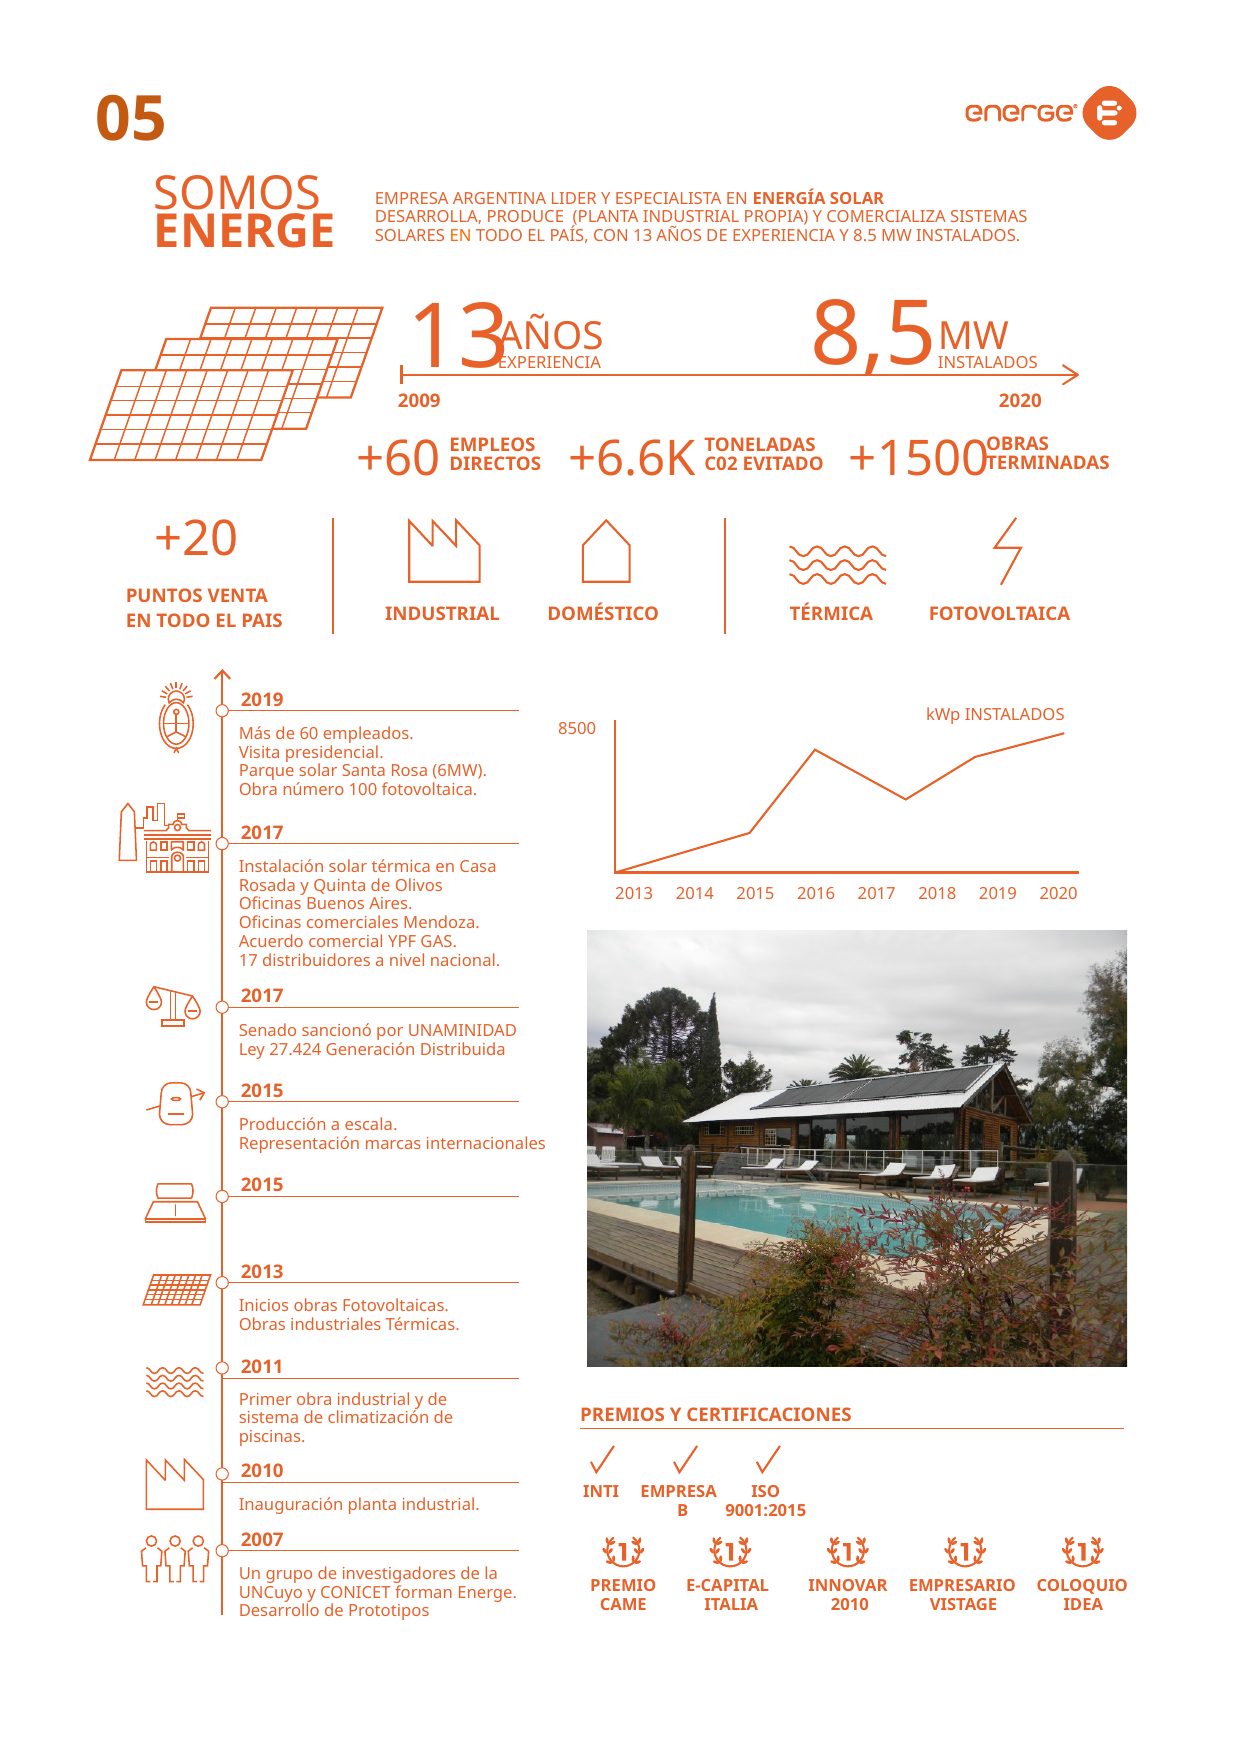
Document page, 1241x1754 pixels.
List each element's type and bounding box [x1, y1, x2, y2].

picture [587, 930, 1128, 1367]
